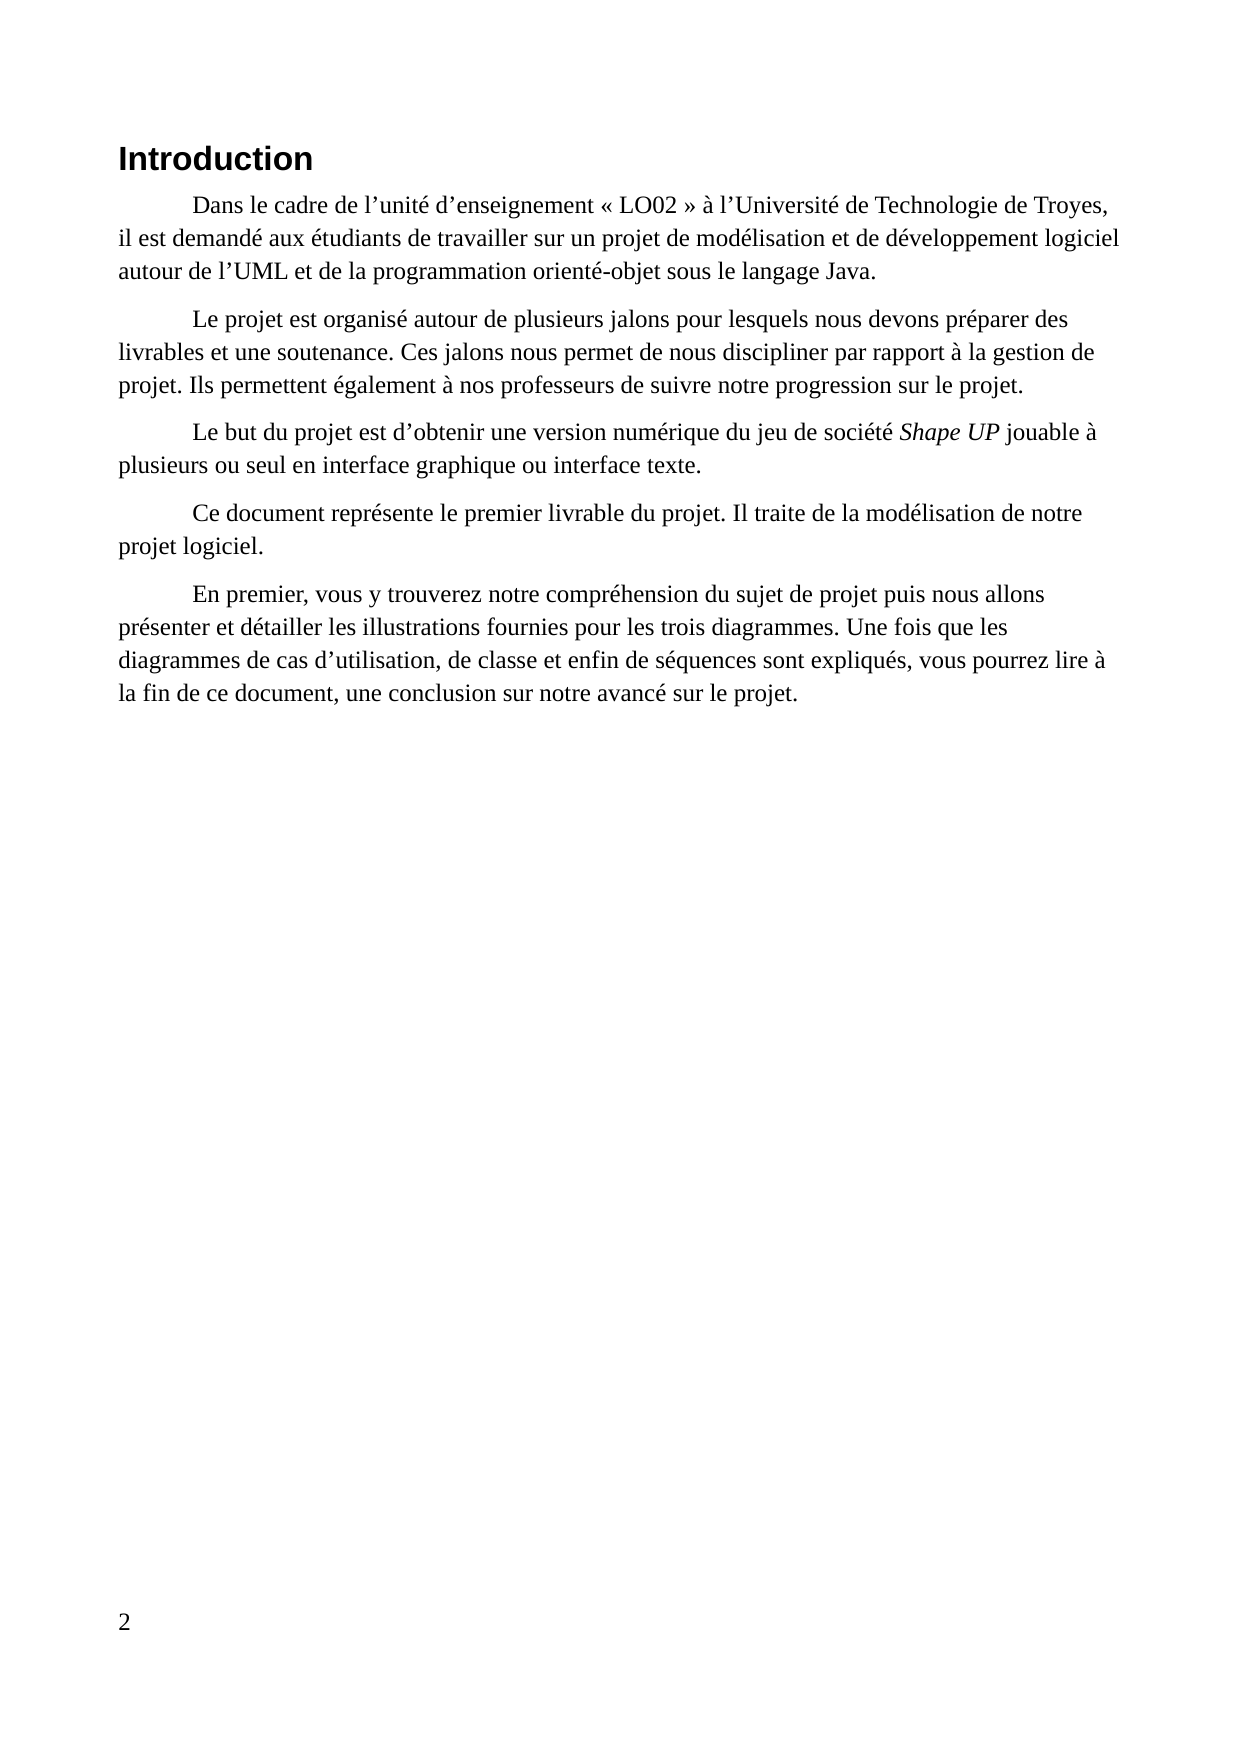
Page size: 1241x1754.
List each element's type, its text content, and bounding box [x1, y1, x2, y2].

text Dans le cadre de l’unité d’enseignement « LO02 » à l’Université de Technologie de Troyes, il est demandé aux étudiants de travailler sur un projet de modélisation et de développement logiciel autour de l’UML et de la programmation orienté-objet sous le langage Java. [118, 190, 1122, 285]
text Le but du projet est d’obtenir une version numérique du jeu de société Shape UP jouable à plusieurs ou seul en interface graphique ou interface texte. [118, 417, 1122, 479]
subtitle Introduction [118, 139, 1122, 178]
text En premier, vous y trouverez notre compréhension du sujet de projet puis nous allons présenter et détailler les illustrations fournies pour les trois diagrammes. Une fois que les diagrammes de cas d’utilisation, de classe et enfin de séquences sont expliqués, vous pourrez lire à la fin de ce document, une conclusion sur notre avancé sur le projet. [118, 579, 1122, 706]
text Ce document représente le premier livrable du projet. Il traite de la modélisation de notre projet logiciel. [118, 498, 1122, 560]
text Le projet est organisé autour de plusieurs jalons pour lesquels nous devons préparer des livrables et une soutenance. Ces jalons nous permet de nous discipliner par rapport à la gestion de projet. Ils permettent également à nos professeurs de suivre notre progression sur le projet. [118, 304, 1122, 398]
